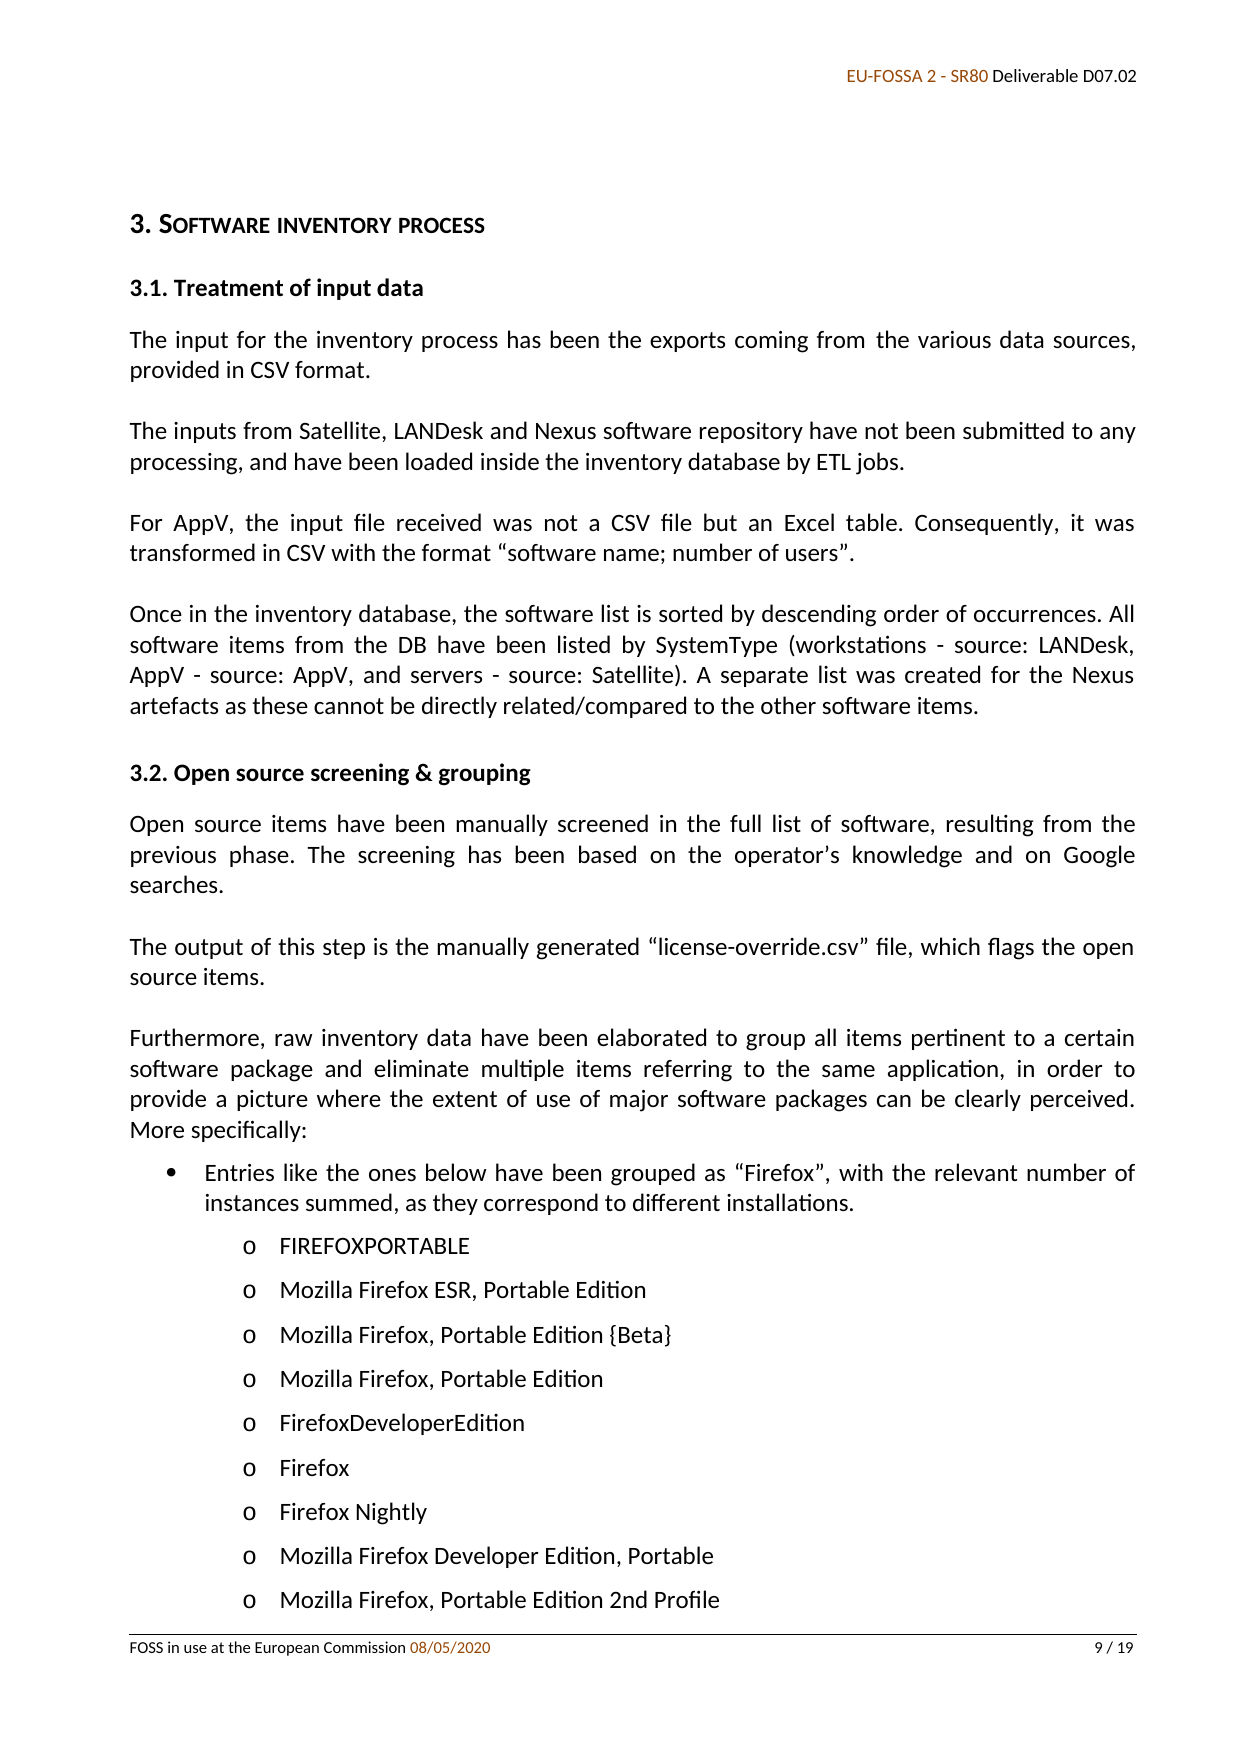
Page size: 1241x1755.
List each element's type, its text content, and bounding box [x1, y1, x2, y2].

list Mozilla Firefox, Portable Edition 2nd Profile [242, 1584, 1137, 1616]
list Mozilla Firefox Developer Edition, Portable [242, 1540, 1137, 1572]
text Furthermore, raw inventory data have been elaborated to group all items pertinent to a certain software package and eliminate multiple items referring to the same application, in order to provide a picture where the extent of use of major software packages can be clearly perceived. More specifically: [129, 1022, 1137, 1144]
list Entries like the ones below have been grouped as “Firefox”, with the relevant number of instances summed, as they correspond to different installations. [167, 1157, 1137, 1218]
list Firefox Nightly [242, 1496, 1137, 1528]
text The input for the inventory process has been the exports coming from the various data sources, provided in CSV format. [129, 324, 1137, 385]
subtitle Treatment of input data [129, 272, 1137, 303]
list FIREFOXPORTABLE [242, 1230, 1137, 1262]
text The output of this step is the manually generated “license-override.csv” file, which flags the open source items. [129, 931, 1137, 992]
list Mozilla Firefox, Portable Edition [242, 1363, 1137, 1395]
subtitle Open source screening & grouping [129, 757, 1137, 788]
list Firefox [242, 1452, 1137, 1483]
text Once in the inventory database, the software list is sorted by descending order of occurrences. All software items from the DB have been listed by SystemType (workstations - source: LANDesk, AppV - source: AppV, and servers - source: Satellite). A separate list was created for the Nexus artefacts as these cannot be directly related/compared to the other software items. [129, 598, 1137, 721]
subtitle Software inventory process [129, 206, 1137, 241]
text For AppV, the input file received was not a CSV file but an Excel table. Consequently, it was transformed in CSV with the format “software name; number of users”. [129, 507, 1137, 568]
text Open source items have been manually screened in the full list of software, resulting from the previous phase. The screening has been based on the operator’s knowledge and on Google searches. [129, 809, 1137, 900]
list Mozilla Firefox ESR, Portable Edition [242, 1275, 1137, 1306]
text The inputs from Satellite, LANDesk and Nexus software repository have not been submitted to any processing, and have been loaded inside the inventory database by ETL jobs. [129, 415, 1137, 476]
list FirefoxDeveloperEdition [242, 1407, 1137, 1439]
list Mozilla Firefox, Portable Edition {Beta} [242, 1319, 1137, 1351]
